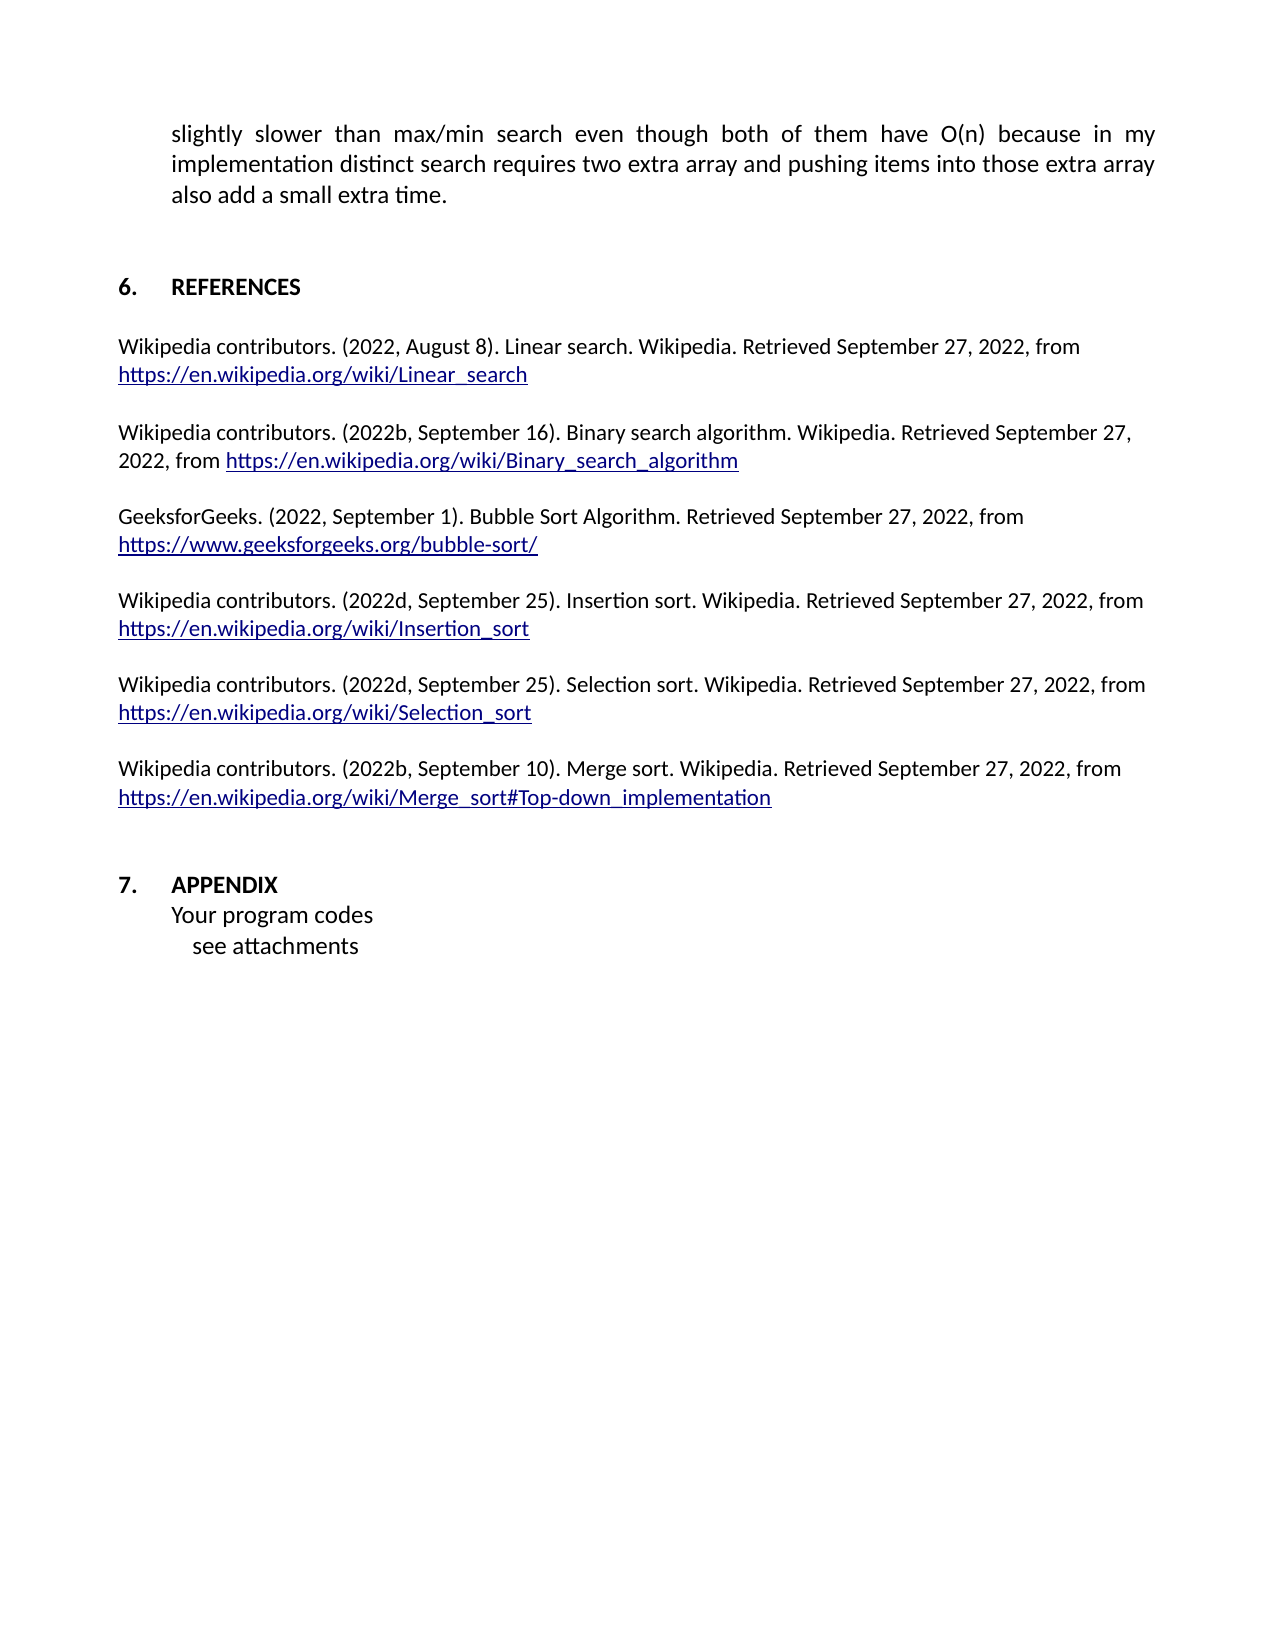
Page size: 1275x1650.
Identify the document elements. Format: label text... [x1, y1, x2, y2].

text slightly slower than max/min search even though both of them have O(n) because in my implementation distinct search requires two extra array and pushing items into those extra array also add a small extra time. [171, 118, 1157, 210]
text Wikipedia contributors. (2022b, September 16). Binary search algorithm. Wikipedia. Retrieved September 27, 2022, from https://en.wikipedia.org/wiki/Binary_search_algorithm [118, 418, 1157, 474]
text Wikipedia contributors. (2022, August 8). Linear search. Wikipedia. Retrieved September 27, 2022, from https://en.wikipedia.org/wiki/Linear_search [118, 332, 1157, 388]
text Wikipedia contributors. (2022d, September 25). Insertion sort. Wikipedia. Retrieved September 27, 2022, from https://en.wikipedia.org/wiki/Insertion_sort [118, 586, 1157, 642]
list APPENDIX [118, 869, 1157, 900]
text see attachments [118, 930, 1157, 961]
list REFERENCES [118, 271, 1157, 301]
text GeeksforGeeks. (2022, September 1). Bubble Sort Algorithm. Retrieved September 27, 2022, from https://www.geeksforgeeks.org/bubble-sort/ [118, 502, 1157, 558]
text Wikipedia contributors. (2022d, September 25). Selection sort. Wikipedia. Retrieved September 27, 2022, from https://en.wikipedia.org/wiki/Selection_sort [118, 671, 1157, 727]
text Wikipedia contributors. (2022b, September 10). Merge sort. Wikipedia. Retrieved September 27, 2022, from https://en.wikipedia.org/wiki/Merge_sort#Top-down_implementation [118, 754, 1157, 811]
text Your program codes [171, 900, 1157, 930]
